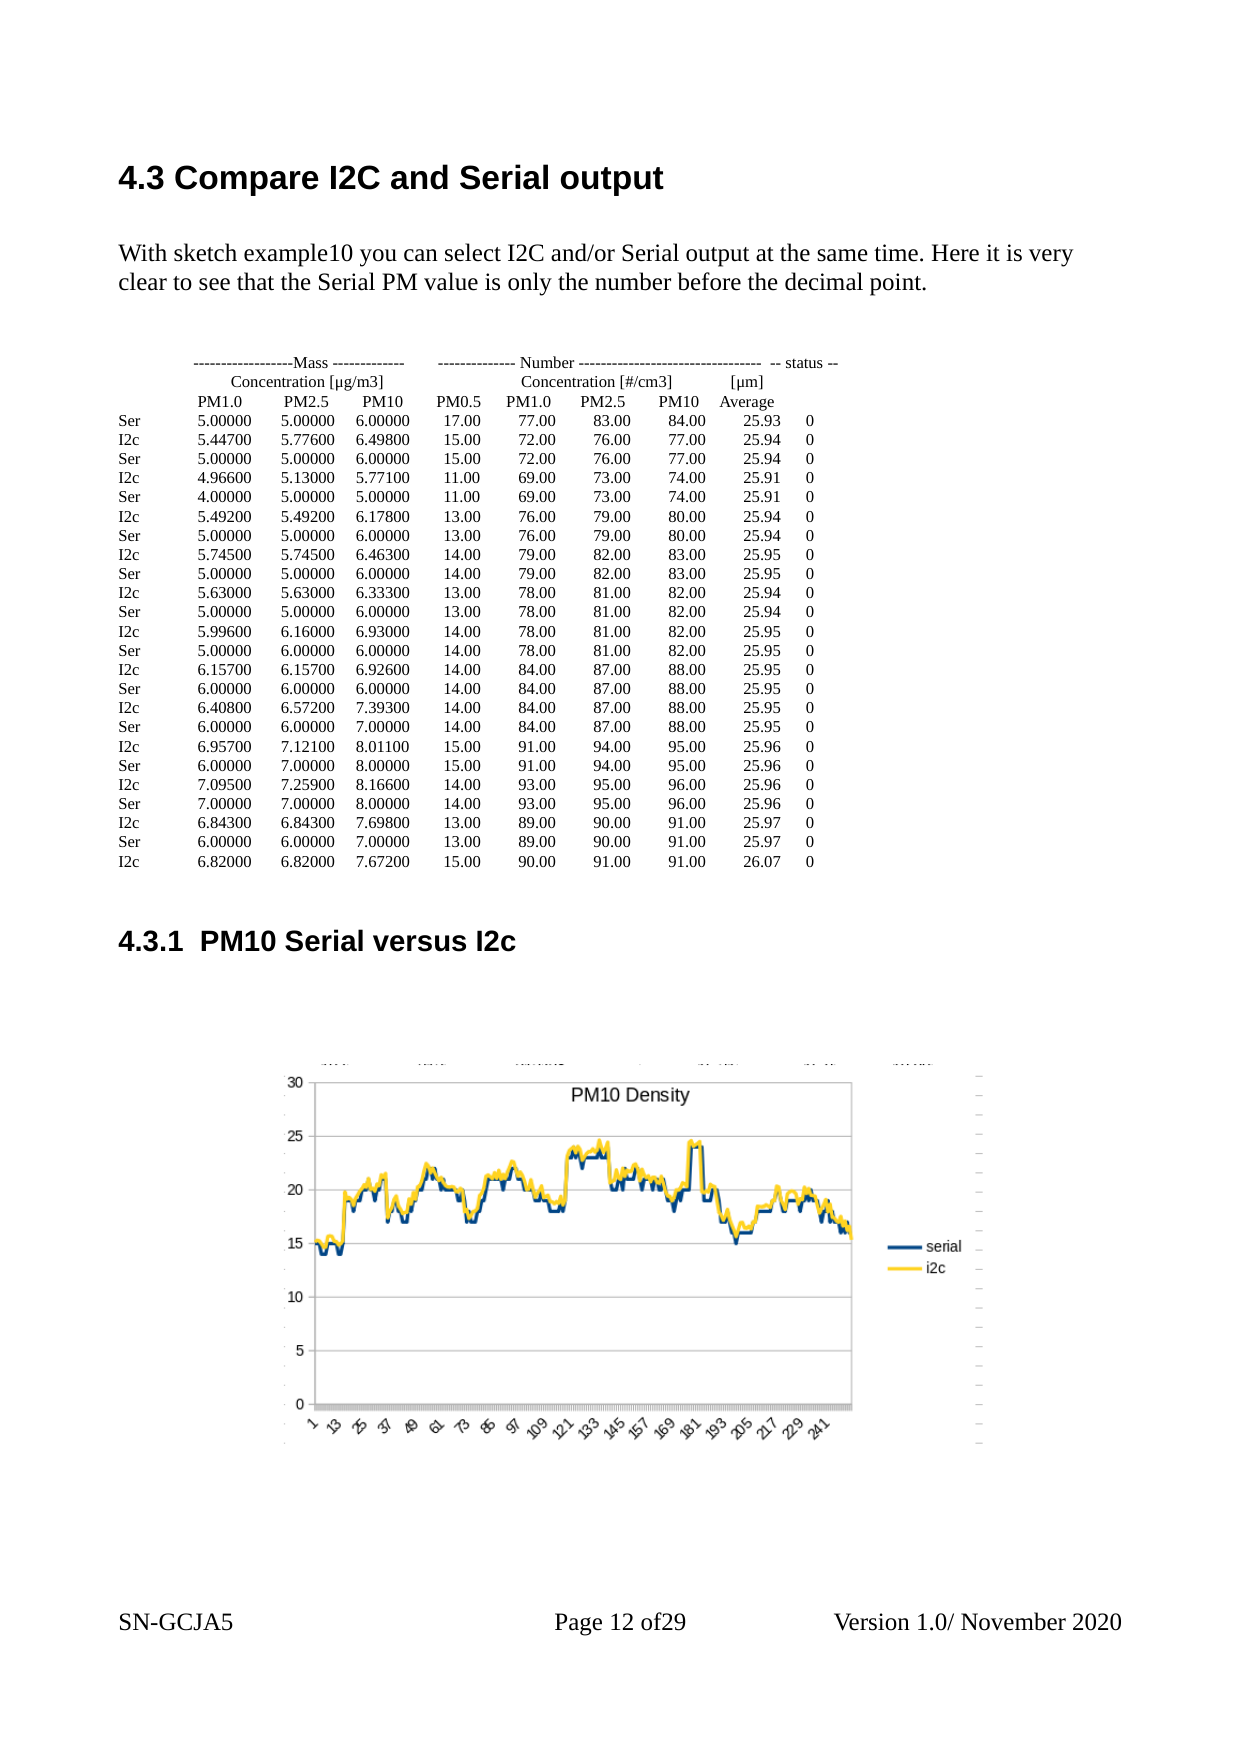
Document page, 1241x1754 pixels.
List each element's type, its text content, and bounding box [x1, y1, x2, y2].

text I2c 6.84300 6.84300 7.69800 13.00 89.00 90.00 91.00 25.97 0 [118, 813, 1122, 832]
text Ser 4.00000 5.00000 5.00000 11.00 69.00 73.00 74.00 25.91 0 [118, 487, 1122, 506]
text Ser 5.00000 5.00000 6.00000 14.00 79.00 82.00 83.00 25.95 0 [118, 564, 1122, 583]
text I2c 5.99600 6.16000 6.93000 14.00 78.00 81.00 82.00 25.95 0 [118, 621, 1122, 641]
text Ser 6.00000 6.00000 7.00000 14.00 84.00 87.00 88.00 25.95 0 [118, 717, 1122, 736]
text I2c 6.40800 6.57200 7.39300 14.00 84.00 87.00 88.00 25.95 0 [118, 698, 1122, 717]
text Ser 6.00000 6.00000 6.00000 14.00 84.00 87.00 88.00 25.95 0 [118, 679, 1122, 698]
text I2c 6.82000 6.82000 7.67200 15.00 90.00 91.00 91.00 26.07 0 [118, 851, 1122, 871]
text I2c 6.15700 6.15700 6.92600 14.00 84.00 87.00 88.00 25.95 0 [118, 660, 1122, 679]
text With sketch example10 you can select I2C and/or Serial output at the same time. Here it is very clear to see that the Serial PM value is only the number before the decimal point. [118, 238, 1122, 296]
text I2c 5.74500 5.74500 6.46300 14.00 79.00 82.00 83.00 25.95 0 [118, 545, 1122, 564]
text PM1.0 PM2.5 PM10 PM0.5 PM1.0 PM2.5 PM10 Average [118, 391, 1122, 411]
text Ser 5.00000 5.00000 6.00000 13.00 78.00 81.00 82.00 25.94 0 [118, 602, 1122, 621]
text I2c 5.49200 5.49200 6.17800 13.00 76.00 79.00 80.00 25.94 0 [118, 506, 1122, 526]
text ------------------Mass ------------- -------------- Number --------------------------------- -- status -- [118, 353, 1122, 372]
text Ser 5.00000 5.00000 6.00000 17.00 77.00 83.00 84.00 25.93 0 [118, 411, 1122, 430]
picture [283, 1064, 983, 1447]
text Ser 5.00000 5.00000 6.00000 13.00 76.00 79.00 80.00 25.94 0 [118, 526, 1122, 545]
text Ser 7.00000 7.00000 8.00000 14.00 93.00 95.00 96.00 25.96 0 [118, 794, 1122, 813]
text I2c 7.09500 7.25900 8.16600 14.00 93.00 95.00 96.00 25.96 0 [118, 775, 1122, 794]
subtitle 4.3 Compare I2C and Serial output [118, 158, 1122, 197]
text Ser 6.00000 7.00000 8.00000 15.00 91.00 94.00 95.00 25.96 0 [118, 756, 1122, 775]
text I2c 5.63000 5.63000 6.33300 13.00 78.00 81.00 82.00 25.94 0 [118, 583, 1122, 602]
text Ser 5.00000 6.00000 6.00000 14.00 78.00 81.00 82.00 25.95 0 [118, 641, 1122, 660]
text Ser 6.00000 6.00000 7.00000 13.00 89.00 90.00 91.00 25.97 0 [118, 832, 1122, 851]
text I2c 6.95700 7.12100 8.01100 15.00 91.00 94.00 95.00 25.96 0 [118, 736, 1122, 756]
text Ser 5.00000 5.00000 6.00000 15.00 72.00 76.00 77.00 25.94 0 [118, 449, 1122, 468]
subtitle 4.3.1 PM10 Serial versus I2c [118, 923, 1122, 957]
text I2c 4.96600 5.13000 5.77100 11.00 69.00 73.00 74.00 25.91 0 [118, 468, 1122, 487]
text Concentration [μg/m3] Concentration [#/cm3] [μm] [118, 372, 1122, 391]
text I2c 5.44700 5.77600 6.49800 15.00 72.00 76.00 77.00 25.94 0 [118, 430, 1122, 449]
